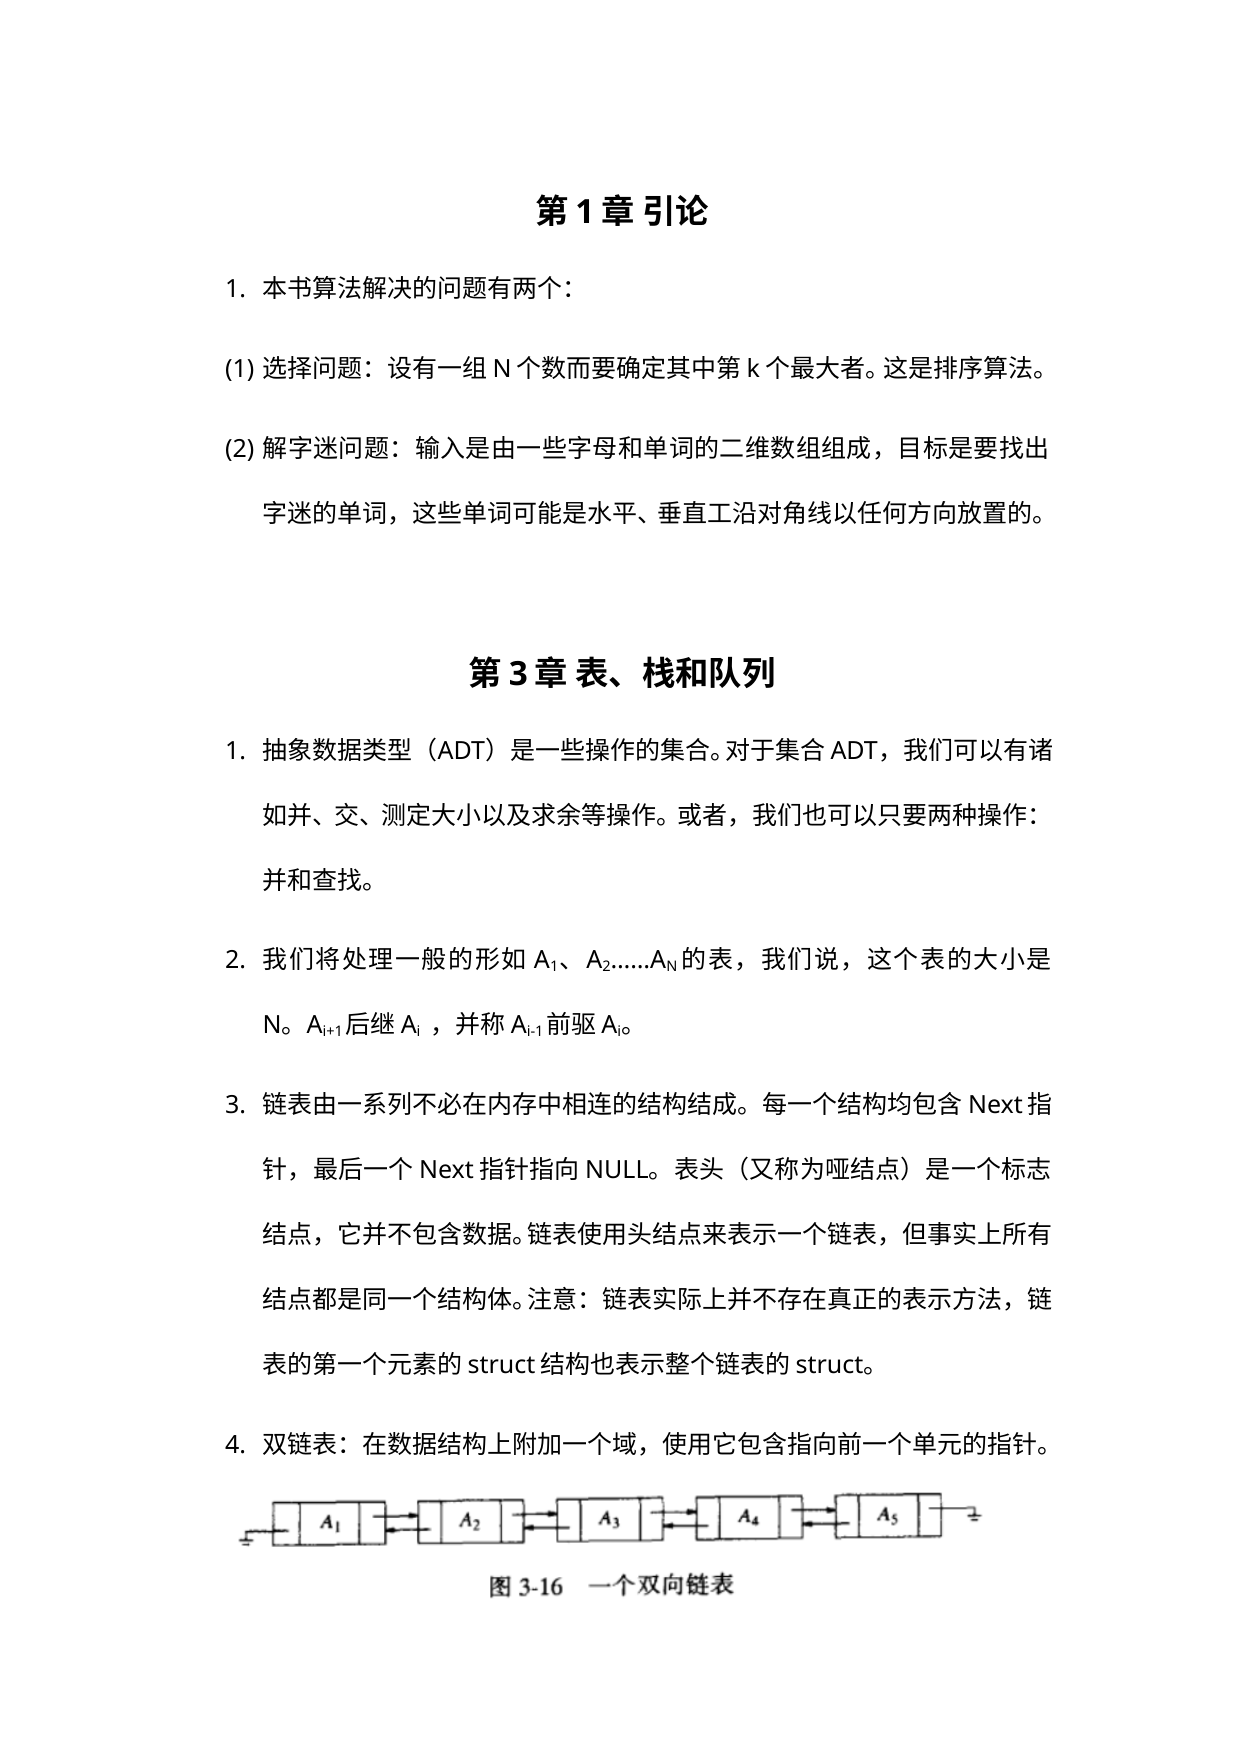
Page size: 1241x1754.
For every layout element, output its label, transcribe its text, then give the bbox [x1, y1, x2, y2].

subtitle 第3章 表、栈和队列 [191, 638, 1053, 703]
picture [231, 1490, 1009, 1605]
list 我们将处理一般的形如A1、A2……AN的表，我们说，这个表的大小是N。Ai+1后继Ai，并称Ai-1前驱Ai。 [225, 926, 1053, 1056]
list 本书算法解决的问题有两个： [225, 254, 1053, 319]
list 选择问题：设有一组N个数而要确定其中第k个最大者。这是排序算法。 [225, 334, 1053, 399]
list 抽象数据类型（ADT）是一些操作的集合。对于集合ADT，我们可以有诸如并、交、测定大小以及求余等操作。或者，我们也可以只要两种操作：并和查找。 [225, 716, 1053, 911]
list 链表由一系列不必在内存中相连的结构结成。每一个结构均包含Next指针，最后一个Next指针指向NULL。表头（又称为哑结点）是一个标志结点，它并不包含数据。链表使用头结点来表示一个链表，但事实上所有结点都是同一个结构体。注意：链表实际上并不存在真正的表示方法，链表的第一个元素的struct结构也表示整个链表的struct。 [225, 1070, 1053, 1395]
list 解字迷问题：输入是由一些字母和单词的二维数组组成，目标是要找出字迷的单词，这些单词可能是水平、垂直工沿对角线以任何方向放置的。 [225, 414, 1053, 544]
subtitle 第1章 引论 [191, 177, 1053, 242]
list 双链表：在数据结构上附加一个域，使用它包含指向前一个单元的指针。 [225, 1410, 1053, 1475]
